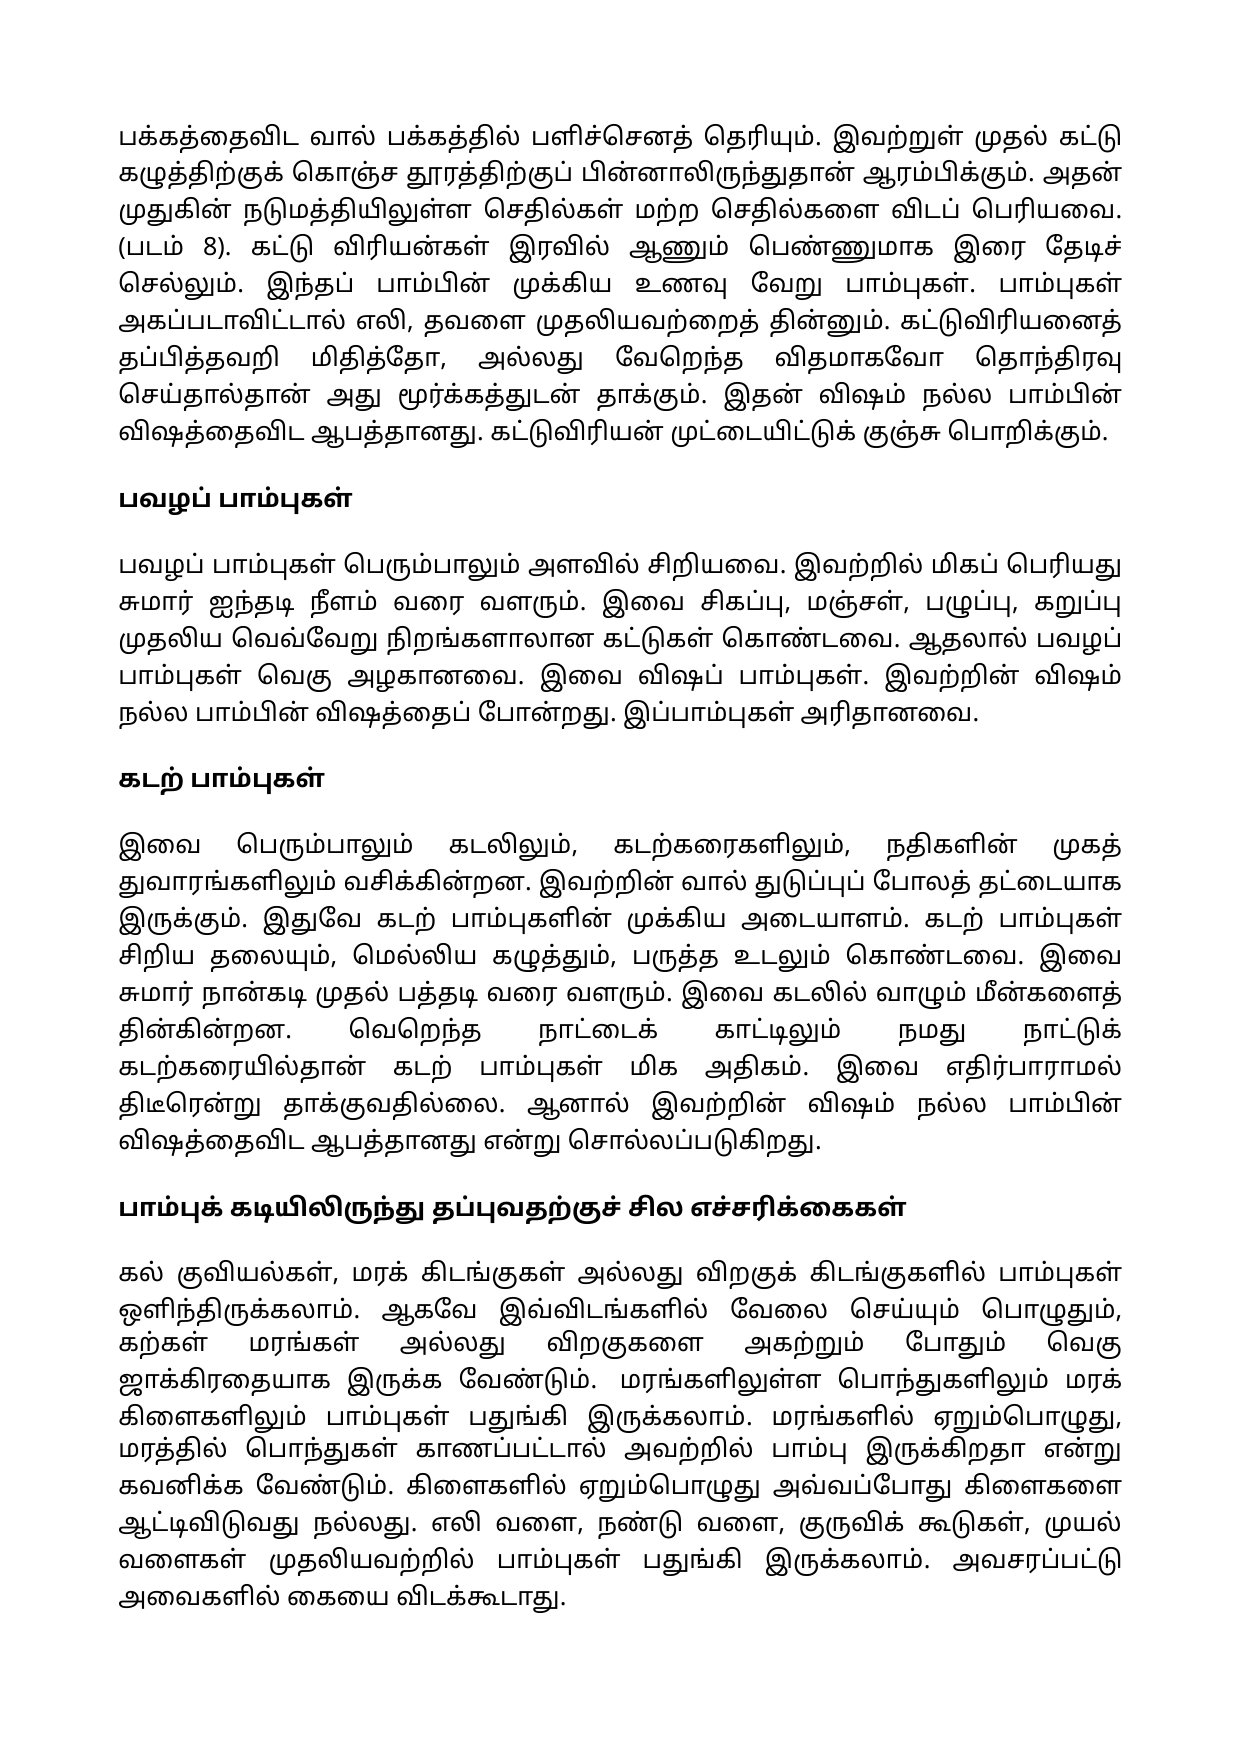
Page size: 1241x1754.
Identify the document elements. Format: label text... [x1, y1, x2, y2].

text பவழப் பாம்புகள் [118, 485, 1122, 518]
text பாம்புக் கடியிலிருந்து தப்புவதற்குச் சில எச்சரிக்கைகள் [118, 1193, 1122, 1226]
text கடற் பாம்புகள் [118, 765, 1122, 798]
text பக்கத்தைவிட வால் பக்கத்தில் பளிச்செனத் தெரியும். இவற்றுள் முதல் கட்டு கழுத்திற்குக் கொஞ்ச தூரத்திற்குப் பின்னாலிருந்துதான் ஆரம்பிக்கும். அதன் முதுகின் நடுமத்தியிலுள்ள செதில்கள் மற்ற செதில்களை விடப் பெரியவை. (படம் 8). கட்டு விரியன்கள் இரவில் ஆணும் பெண்ணுமாக இரை தேடிச் செல்லும். இந்தப் பாம்பின் முக்கிய உணவு வேறு பாம்புகள். பாம்புகள் அகப்படாவிட்டால் எலி, தவளை முதலியவற்றைத் தின்னும். கட்டுவிரியனைத் தப்பித்தவறி மிதித்தோ, அல்லது வேறெந்த விதமாகவோ தொந்திரவு செய்தால்தான் அது மூர்க்கத்துடன் தாக்கும். இதன் விஷம் நல்ல பாம்பின் விஷத்தைவிட ஆபத்தானது. கட்டுவிரியன் முட்டையிட்டுக் குஞ்சு பொறிக்கும். [118, 118, 1122, 451]
text கல் குவியல்கள், மரக் கிடங்குகள் அல்லது விறகுக் கிடங்குகளில் பாம்புகள் ஒளிந்திருக்கலாம். ஆகவே இவ்விடங்களில் வேலை செய்யும் பொழுதும், கற்கள் மரங்கள் அல்லது விறகுகளை அகற்றும் போதும் வெகு ஜாக்கிரதையாக இருக்க வேண்டும். மரங்களிலுள்ள பொந்துகளிலும் மரக் கிளைகளிலும் பாம்புகள் பதுங்கி இருக்கலாம். மரங்களில் ஏறும்பொழுது, மரத்தில் பொந்துகள் காணப்பட்டால் அவற்றில் பாம்பு இருக்கிறதா என்று கவனிக்க வேண்டும். கிளைகளில் ஏறும்பொழுது அவ்வப்போது கிளைகளை ஆட்டிவிடுவது நல்லது. எலி வளை, நண்டு வளை, குருவிக் கூடுகள், முயல் வளைகள் முதலியவற்றில் பாம்புகள் பதுங்கி இருக்கலாம். அவசரப்பட்டு அவைகளில் கையை விடக்கூடாது. [118, 1255, 1122, 1616]
text பவழப் பாம்புகள் பெரும்பாலும் அளவில் சிறியவை. இவற்றில் மிகப் பெரியது சுமார் ஐந்தடி நீளம் வரை வளரும். இவை சிகப்பு, மஞ்சள், பழுப்பு, கறுப்பு முதலிய வெவ்வேறு நிறங்களாலான கட்டுகள் கொண்டவை. ஆதலால் பவழப் பாம்புகள் வெகு அழகானவை. இவை விஷப் பாம்புகள். இவற்றின் விஷம் நல்ல பாம்பின் விஷத்தைப் போன்றது. இப்பாம்புகள் அரிதானவை. [118, 546, 1122, 731]
text இவை பெரும்பாலும் கடலிலும், கடற்கரைகளிலும், நதிகளின் முகத் துவாரங்களிலும் வசிக்கின்றன. இவற்றின் வால் துடுப்புப் போலத் தட்டையாக இருக்கும். இதுவே கடற் பாம்புகளின் முக்கிய அடையாளம். கடற் பாம்புகள் சிறிய தலையும், மெல்லிய கழுத்தும், பருத்த உடலும் கொண்டவை. இவை சுமார் நான்கடி முதல் பத்தடி வரை வளரும். இவை கடலில் வாழும் மீன்களைத் தின்கின்றன. வெறெந்த நாட்டைக் காட்டிலும் நமது நாட்டுக் கடற்கரையில்தான் கடற் பாம்புகள் மிக அதிகம். இவை எதிர்பாராமல் திடீரென்று தாக்குவதில்லை. ஆனால் இவற்றின் விஷம் நல்ல பாம்பின் விஷத்தைவிட ஆபத்தானது என்று சொல்லப்படுகிறது. [118, 827, 1122, 1159]
